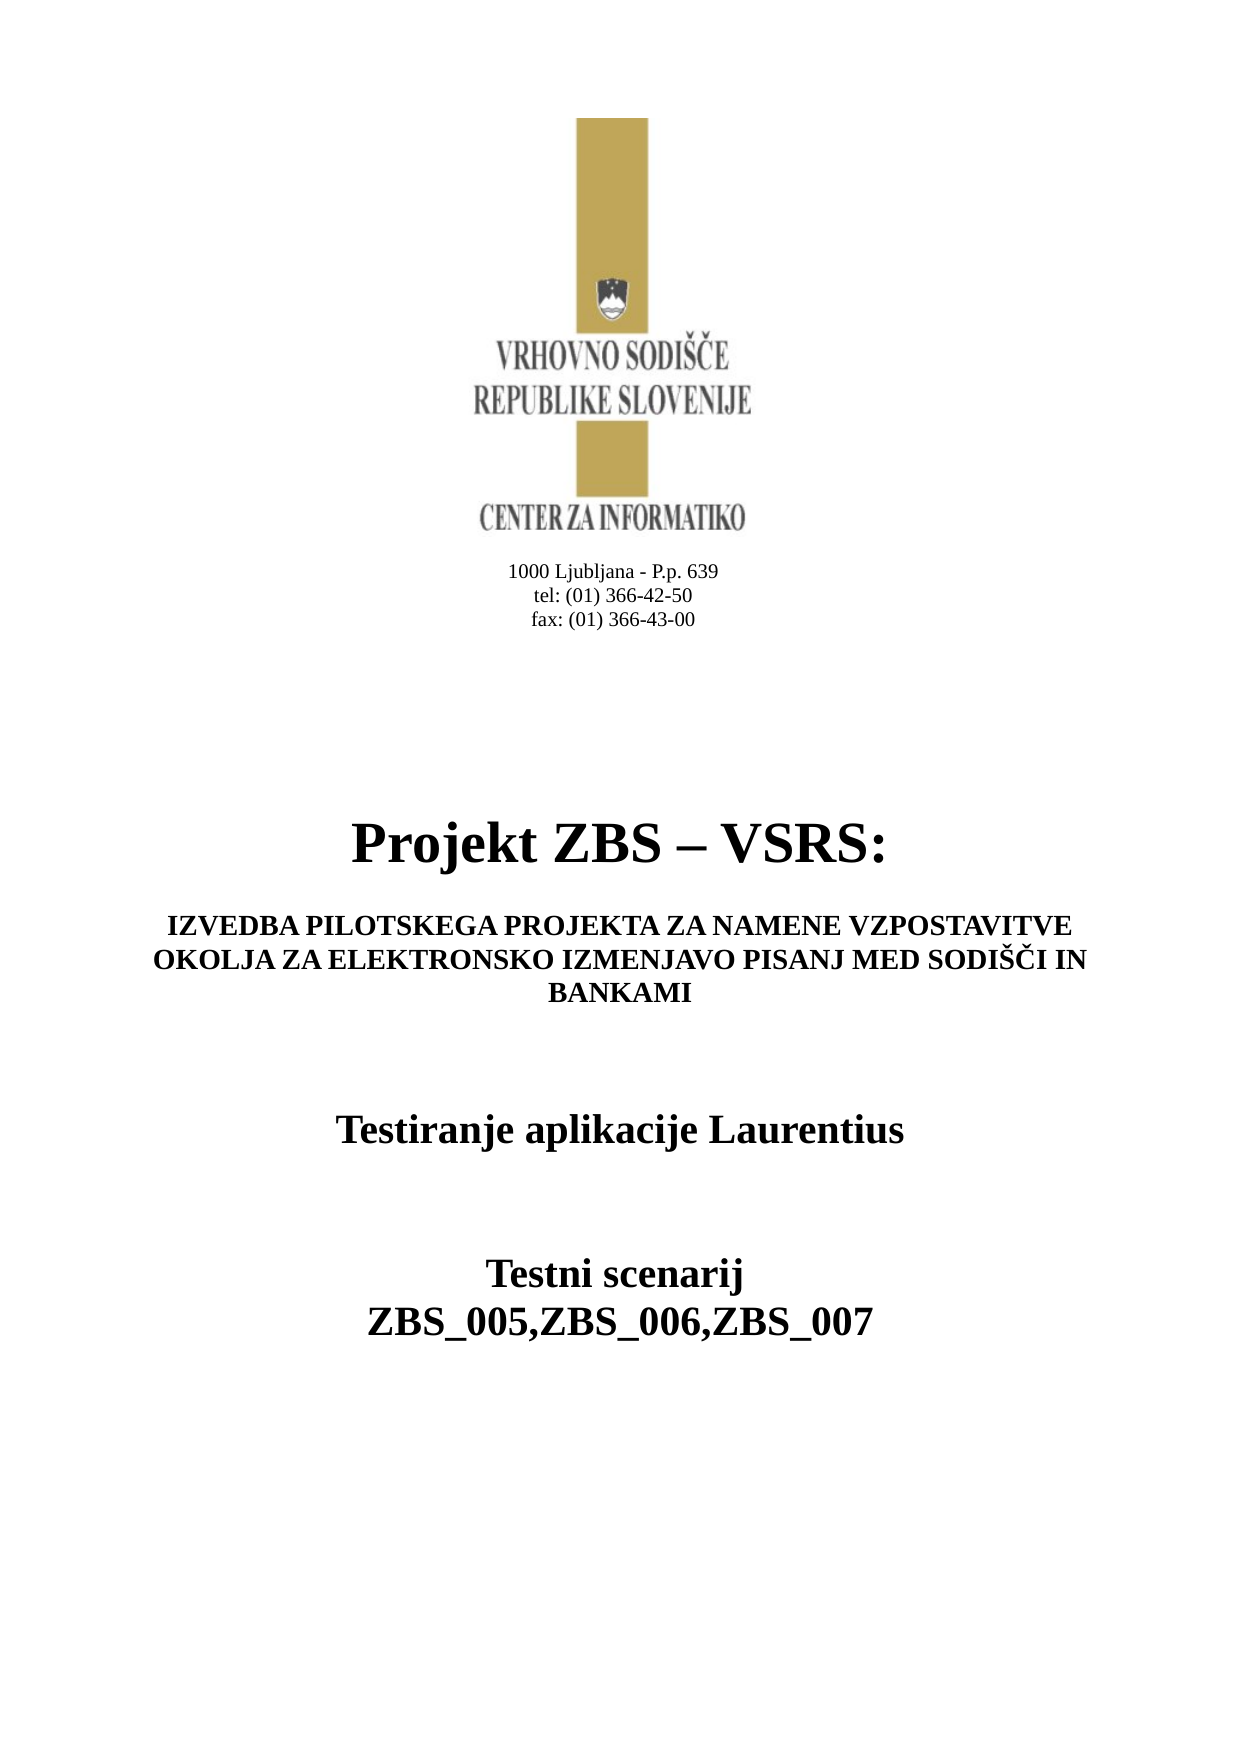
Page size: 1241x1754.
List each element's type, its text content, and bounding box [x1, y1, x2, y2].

text ZBS_005,ZBS_006,ZBS_007 [118, 1296, 1122, 1344]
text fax: (01) 366-43-00 [378, 607, 847, 631]
text Testiranje aplikacije Laurentius [118, 1105, 1122, 1153]
text tel: (01) 366-42-50 [378, 583, 847, 607]
picture [468, 118, 758, 537]
text 1000 Ljubljana - P.p. 639 [378, 558, 847, 583]
text Testni scenarij [118, 1248, 1122, 1296]
text Projekt ZBS – VSRS: [118, 808, 1122, 875]
text IZVEDBA PILOTSKEGA PROJEKTA ZA NAMENE VZPOSTAVITVE OKOLJA ZA ELEKTRONSKO IZMENJAVO PISANJ MED SODIŠČI IN BANKAMI [118, 908, 1122, 1009]
